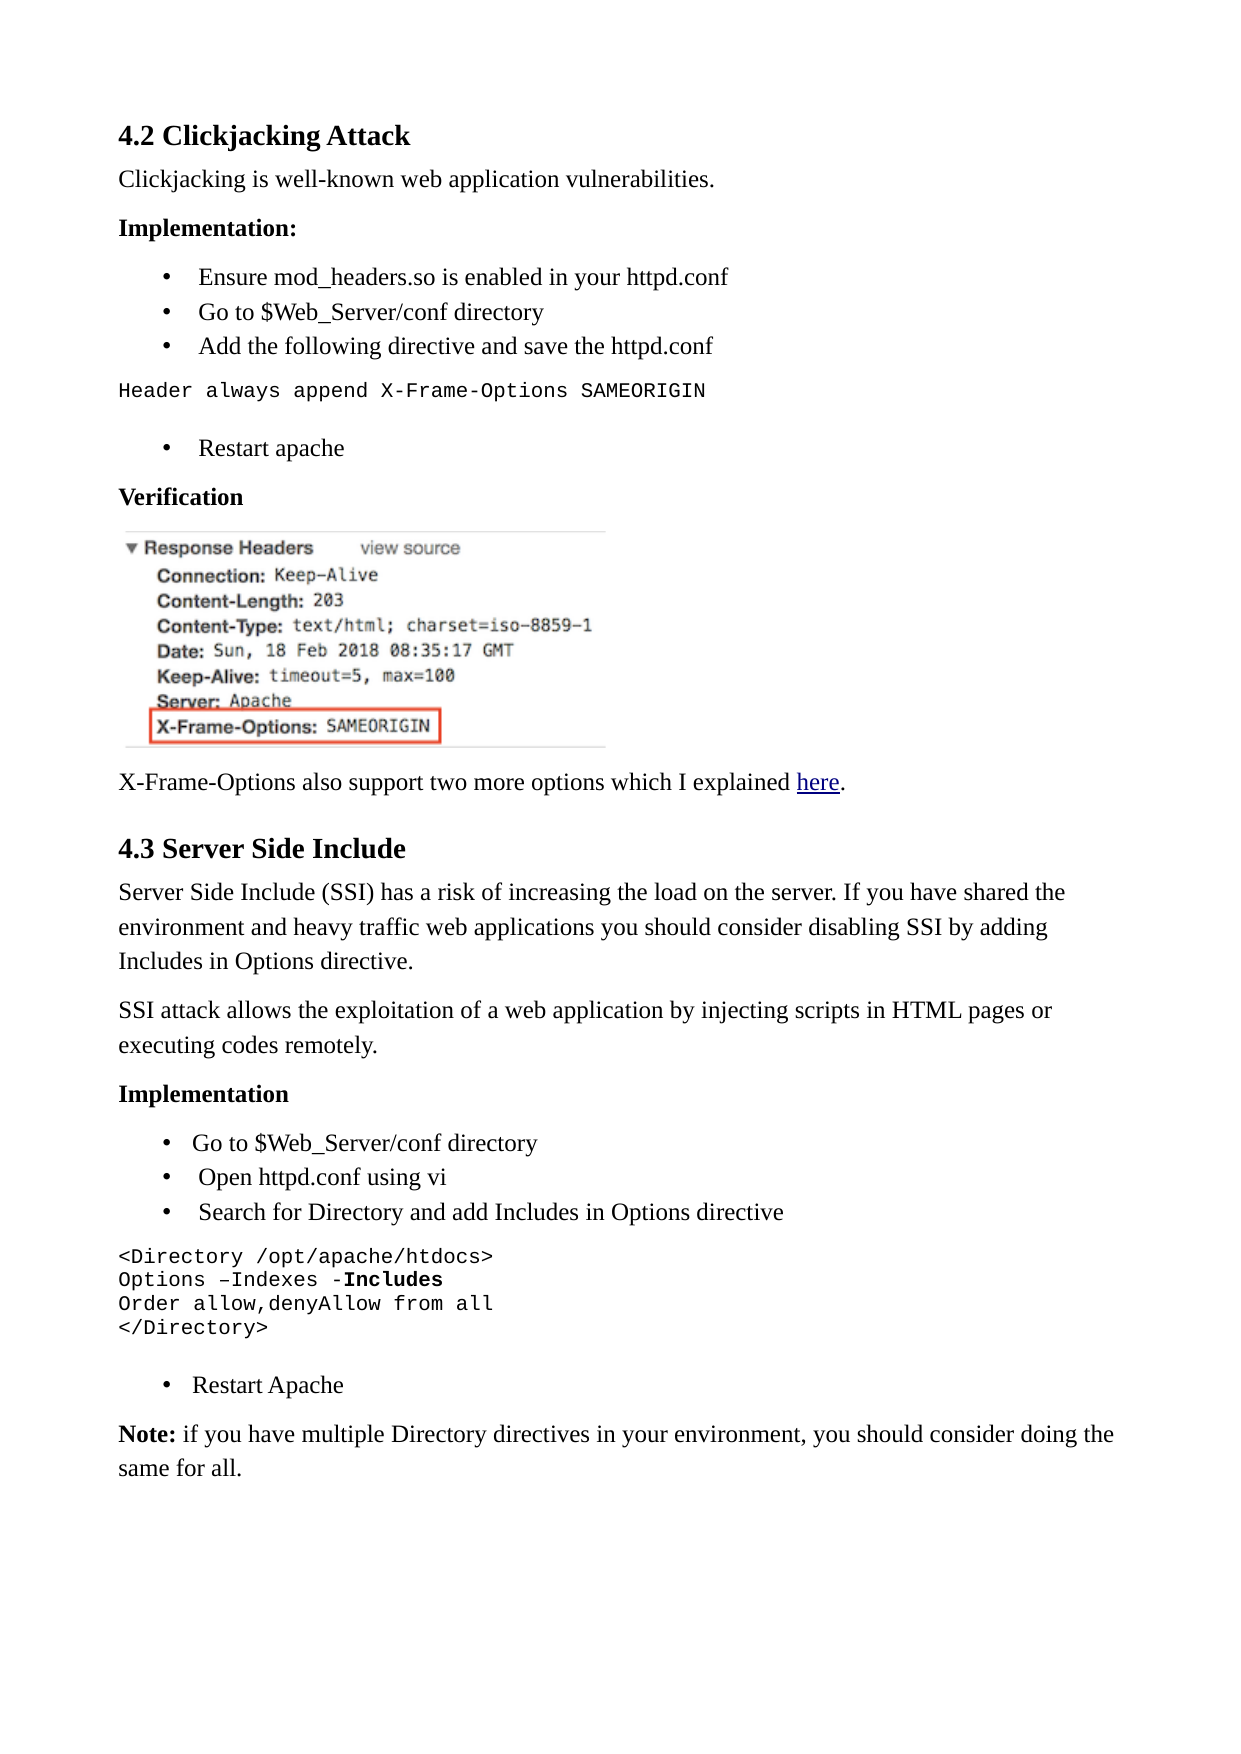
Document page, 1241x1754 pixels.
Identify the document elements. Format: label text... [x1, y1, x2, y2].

list Ensure mod_headers.so is enabled in your httpd.conf [162, 262, 1122, 291]
text </Directory> [118, 1317, 1122, 1340]
text Order allow,denyAllow from all [118, 1293, 1122, 1317]
text Implementation: [118, 213, 1122, 242]
text Options –Indexes -Includes [118, 1269, 1122, 1293]
text Implementation [118, 1079, 1122, 1107]
text SSI attack allows the exploitation of a web application by injecting scripts in HTML pages or executing codes remotely. [118, 995, 1122, 1058]
list Restart apache [162, 433, 1122, 462]
subtitle 4.2 Clickjacking Attack [118, 118, 1122, 152]
list Search for Directory and add Includes in Options directive [162, 1197, 1122, 1226]
list Go to $Web_Server/conf directory [162, 1128, 1122, 1157]
text Header always append X-Frame-Options SAMEORIGIN [118, 380, 1122, 404]
list Go to $Web_Server/conf directory [162, 297, 1122, 326]
text X-Frame-Options also support two more options which I explained here. [118, 767, 1122, 796]
list Add the following directive and save the httpd.conf [162, 331, 1122, 360]
subtitle 4.3 Server Side Include [118, 831, 1122, 865]
text Clickjacking is well-known web application vulnerabilities. [118, 164, 1122, 193]
text Verification [118, 482, 1122, 511]
text <Directory /opt/apache/htdocs> [118, 1246, 1122, 1269]
text Note: if you have multiple Directory directives in your environment, you should consider doing the same for all. [118, 1419, 1122, 1482]
text Server Side Include (SSI) has a risk of increasing the load on the server. If you have shared the environment and heavy traffic web applications you should consider disabling SSI by adding Includes in Options directive. [118, 877, 1122, 975]
list Restart Apache [162, 1370, 1122, 1399]
list Open httpd.conf using vi [162, 1162, 1122, 1191]
picture [118, 531, 606, 748]
